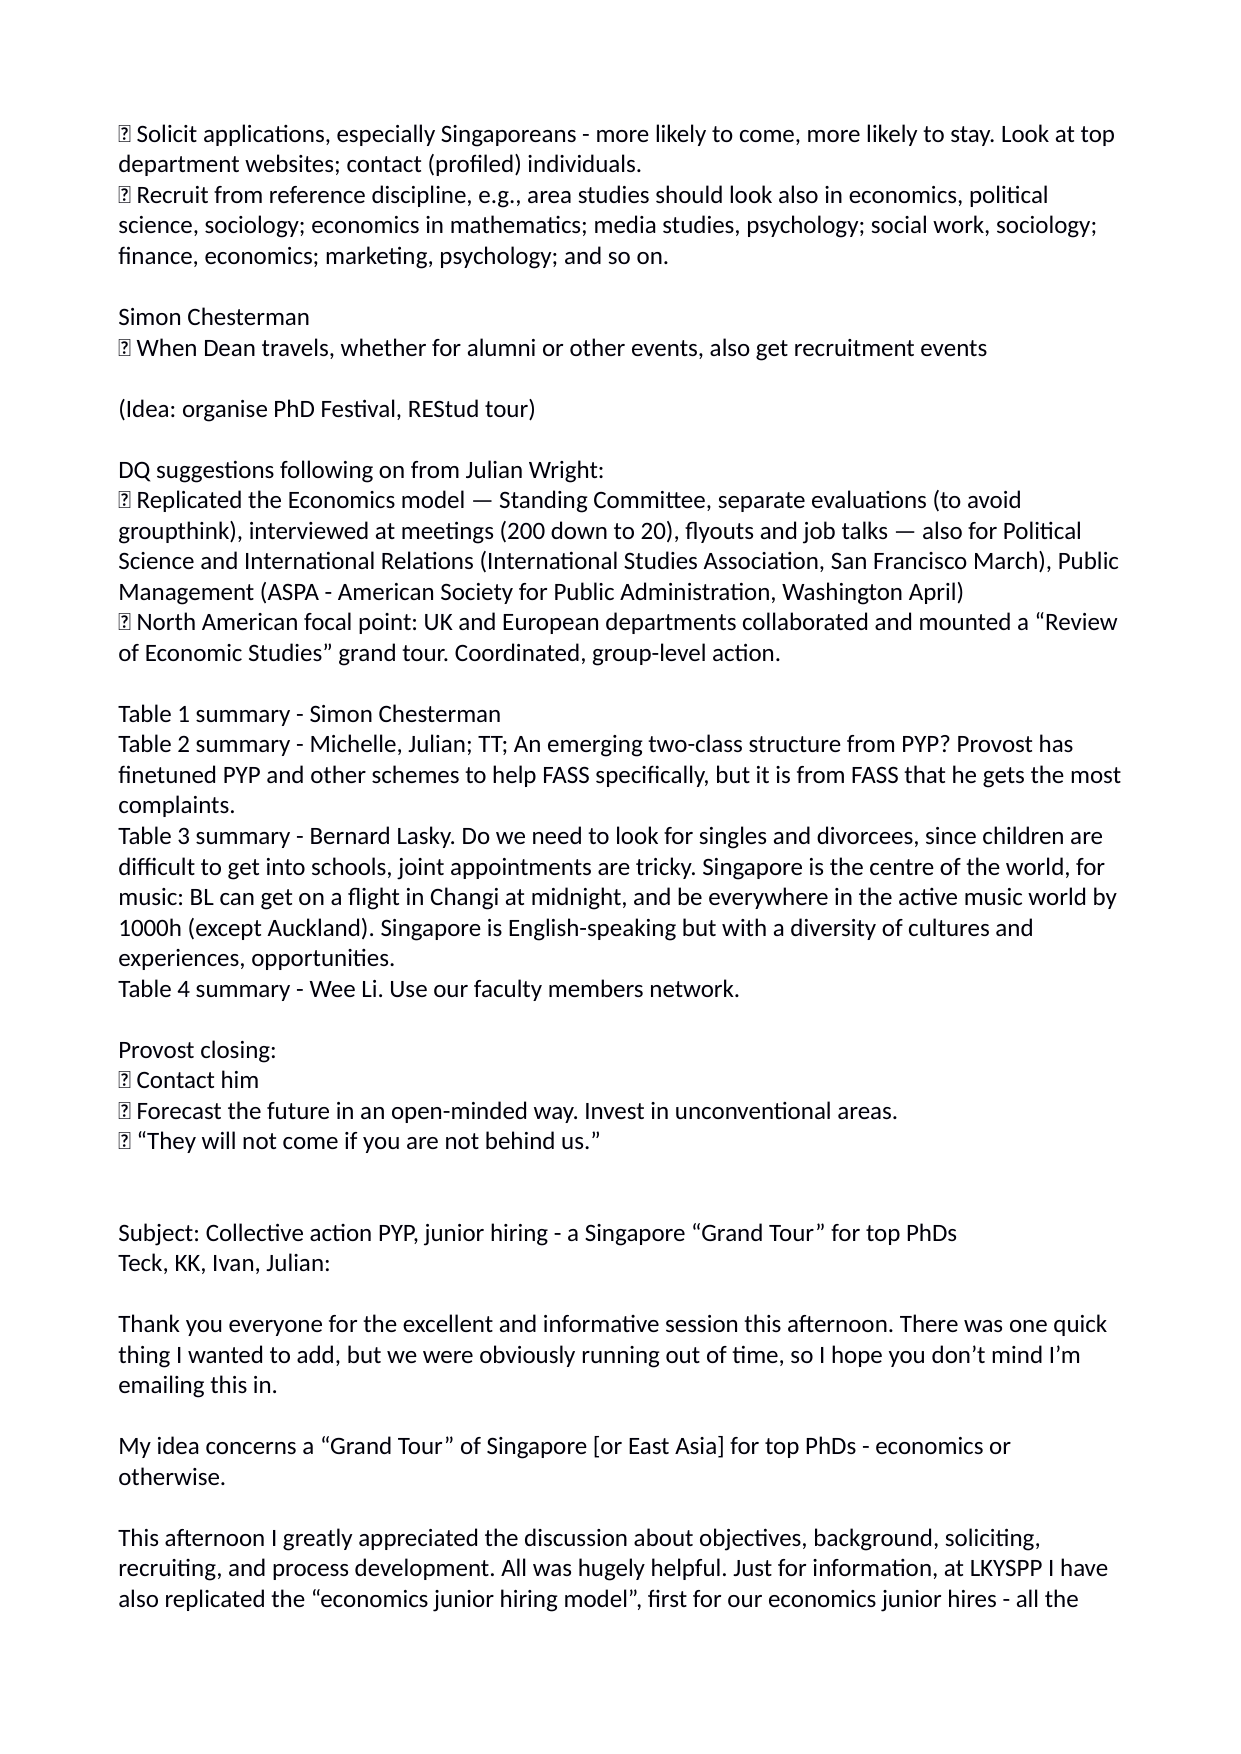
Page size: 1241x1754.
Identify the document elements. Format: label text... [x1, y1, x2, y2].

text  When Dean travels, whether for alumni or other events, also get recruitment events [118, 332, 1122, 362]
text Simon Chesterman [118, 301, 1122, 332]
text  Forecast the future in an open-minded way. Invest in unconventional areas. [118, 1095, 1122, 1125]
text Thank you everyone for the excellent and informative session this afternoon. There was one quick thing I wanted to add, but we were obviously running out of time, so I hope you don’t mind I’m emailing this in. [118, 1308, 1122, 1400]
text Table 4 summary - Wee Li. Use our faculty members network. [118, 973, 1122, 1003]
text My idea concerns a “Grand Tour” of Singapore [or East Asia] for top PhDs - economics or otherwise. [118, 1431, 1122, 1492]
text  North American focal point: UK and European departments collaborated and mounted a “Review of Economic Studies” grand tour. Coordinated, group-level action. [118, 606, 1122, 667]
text Teck, KK, Ivan, Julian: [118, 1247, 1122, 1278]
text  Contact him [118, 1064, 1122, 1095]
text Table 1 summary - Simon Chesterman [118, 698, 1122, 728]
text (Idea: organise PhD Festival, REStud tour) [118, 393, 1122, 423]
text Table 2 summary - Michelle, Julian; TT; An emerging two-class structure from PYP? Provost has finetuned PYP and other schemes to help FASS specifically, but it is from FASS that he gets the most complaints. [118, 728, 1122, 820]
text DQ suggestions following on from Julian Wright: [118, 454, 1122, 484]
text This afternoon I greatly appreciated the discussion about objectives, background, soliciting, recruiting, and process development. All was hugely helpful. Just for information, at LKYSPP I have also replicated the “economics junior hiring model”, first for our economics junior hires - all the [118, 1522, 1122, 1614]
text  “They will not come if you are not behind us.” [118, 1125, 1122, 1156]
text  Solicit applications, especially Singaporeans - more likely to come, more likely to stay. Look at top department websites; contact (profiled) individuals. [118, 118, 1122, 179]
text Subject: Collective action PYP, junior hiring - a Singapore “Grand Tour” for top PhDs [118, 1217, 1122, 1247]
text  Replicated the Economics model — Standing Committee, separate evaluations (to avoid groupthink), interviewed at meetings (200 down to 20), flyouts and job talks — also for Political Science and International Relations (International Studies Association, San Francisco March), Public Management (ASPA - American Society for Public Administration, Washington April) [118, 484, 1122, 606]
text Provost closing: [118, 1034, 1122, 1064]
text Table 3 summary - Bernard Lasky. Do we need to look for singles and divorcees, since children are difficult to get into schools, joint appointments are tricky. Singapore is the centre of the world, for music: BL can get on a flight in Changi at midnight, and be everywhere in the active music world by 1000h (except Auckland). Singapore is English-speaking but with a diversity of cultures and experiences, opportunities. [118, 820, 1122, 973]
text  Recruit from reference discipline, e.g., area studies should look also in economics, political science, sociology; economics in mathematics; media studies, psychology; social work, sociology; finance, economics; marketing, psychology; and so on. [118, 179, 1122, 271]
